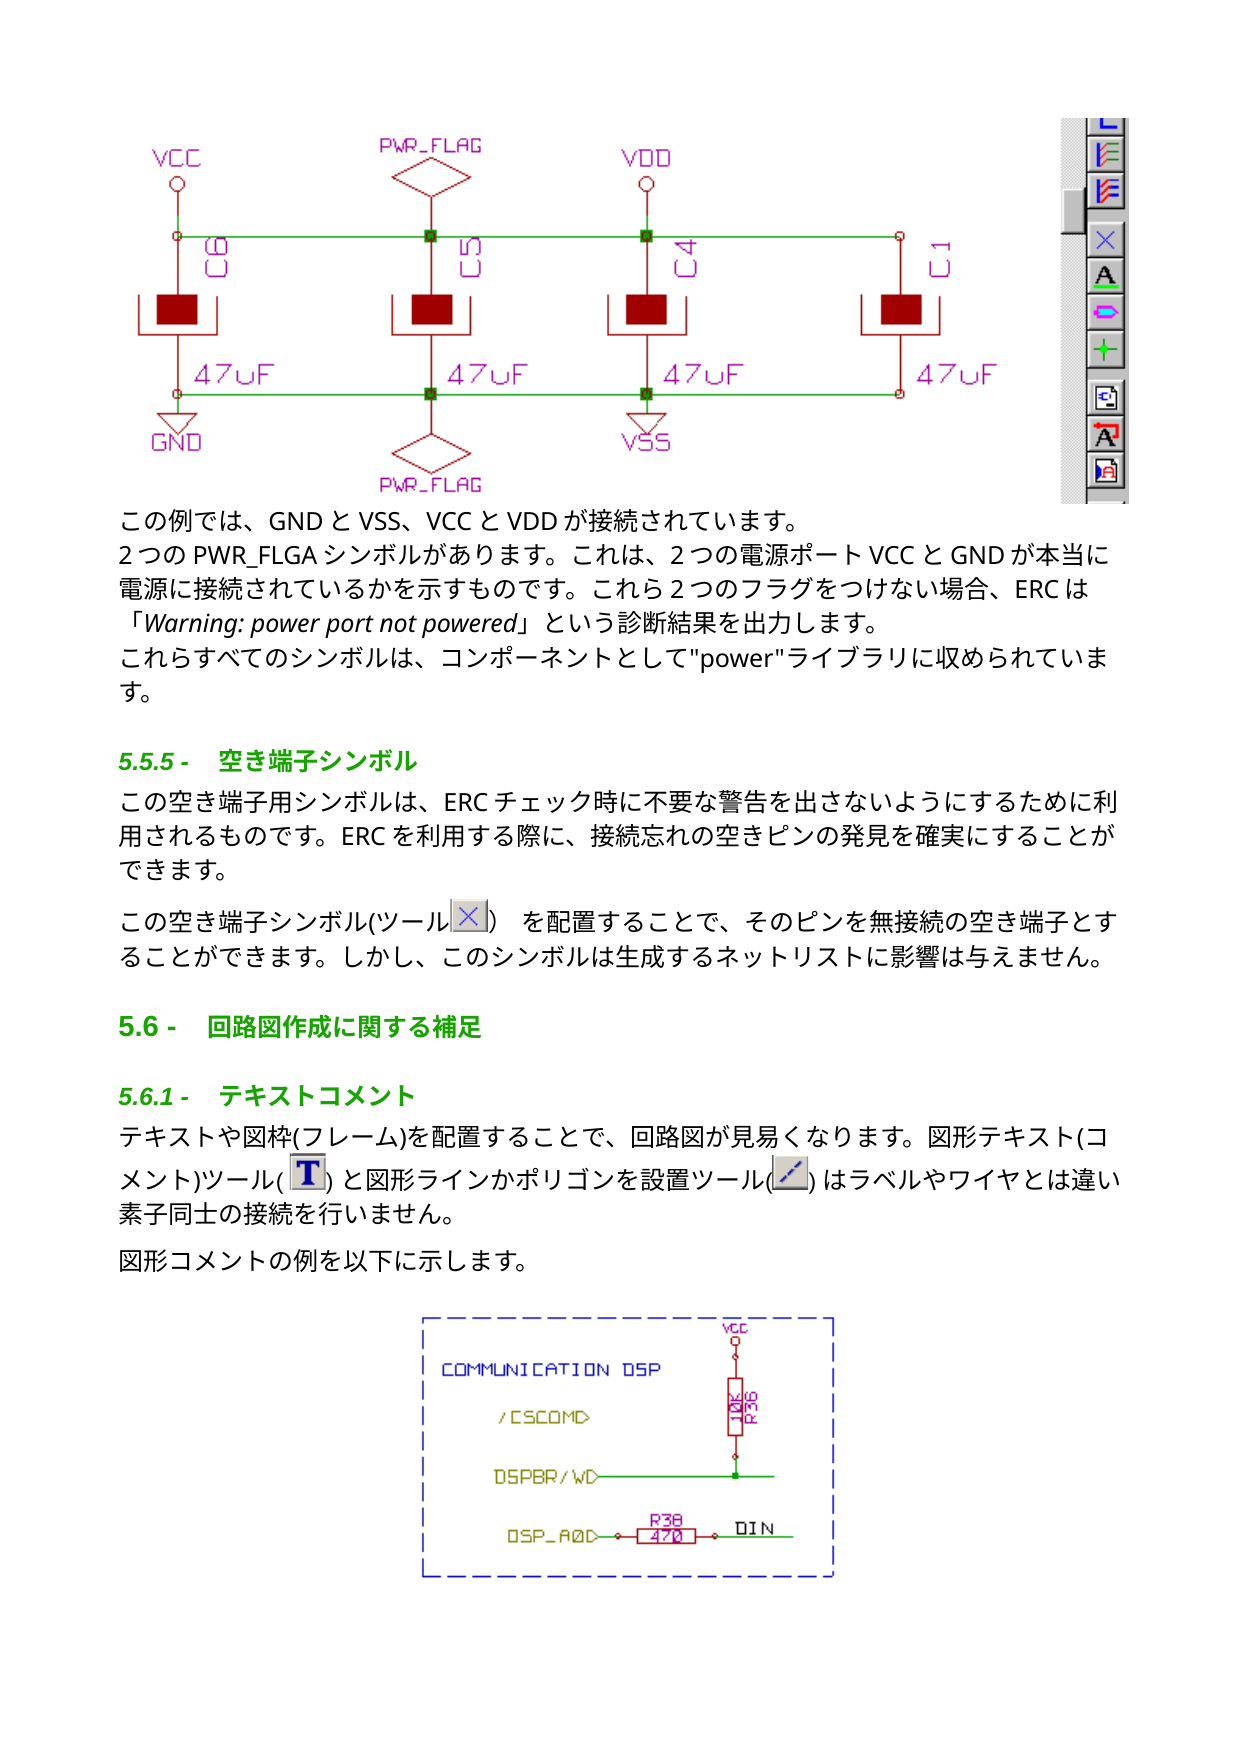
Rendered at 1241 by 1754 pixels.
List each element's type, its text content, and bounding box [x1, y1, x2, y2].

text 図形コメントの例を以下に示します。 [118, 1243, 1122, 1277]
picture [450, 899, 488, 932]
subtitle 空き端子シンボル [118, 744, 1122, 778]
subtitle テキストコメント [118, 1079, 1122, 1113]
subtitle 回路図作成に関する補足 [118, 1009, 1122, 1043]
text この例では、GNDとVSS、VCCとVDDが接続されています。 2つのPWR_FLGAシンボルがあります。これは、2つの電源ポートVCCとGNDが本当に電源に接続されているかを示すものです。これら2つのフラグをつけない場合、ERCは「Warning: power port not powered」という診断結果を出力します。 これらすべてのシンボルは、コンポーネントとして"power"ライブラリに収められています。 [118, 504, 1122, 708]
text テキストや図枠(フレーム)を配置することで、回路図が見易くなります。図形テキスト(コメント)ツール( ) と図形ラインかポリゴンを設置ツール() はラベルやワイヤとは違い素子同士の接続を行いません。 [118, 1119, 1122, 1231]
text この空き端子用シンボルは、ERCチェック時に不要な警告を出さないようにするために利用されるものです。ERCを利用する際に、接続忘れの空きピンの発見を確実にすることができます。 [118, 784, 1122, 887]
picture [289, 1153, 326, 1190]
text この空き端子シンボル(ツール） を配置することで、そのピンを無接続の空き端子とすることができます。しかし、このシンボルは生成するネットリストに影響は与えません。 [118, 899, 1122, 973]
picture [772, 1155, 809, 1190]
